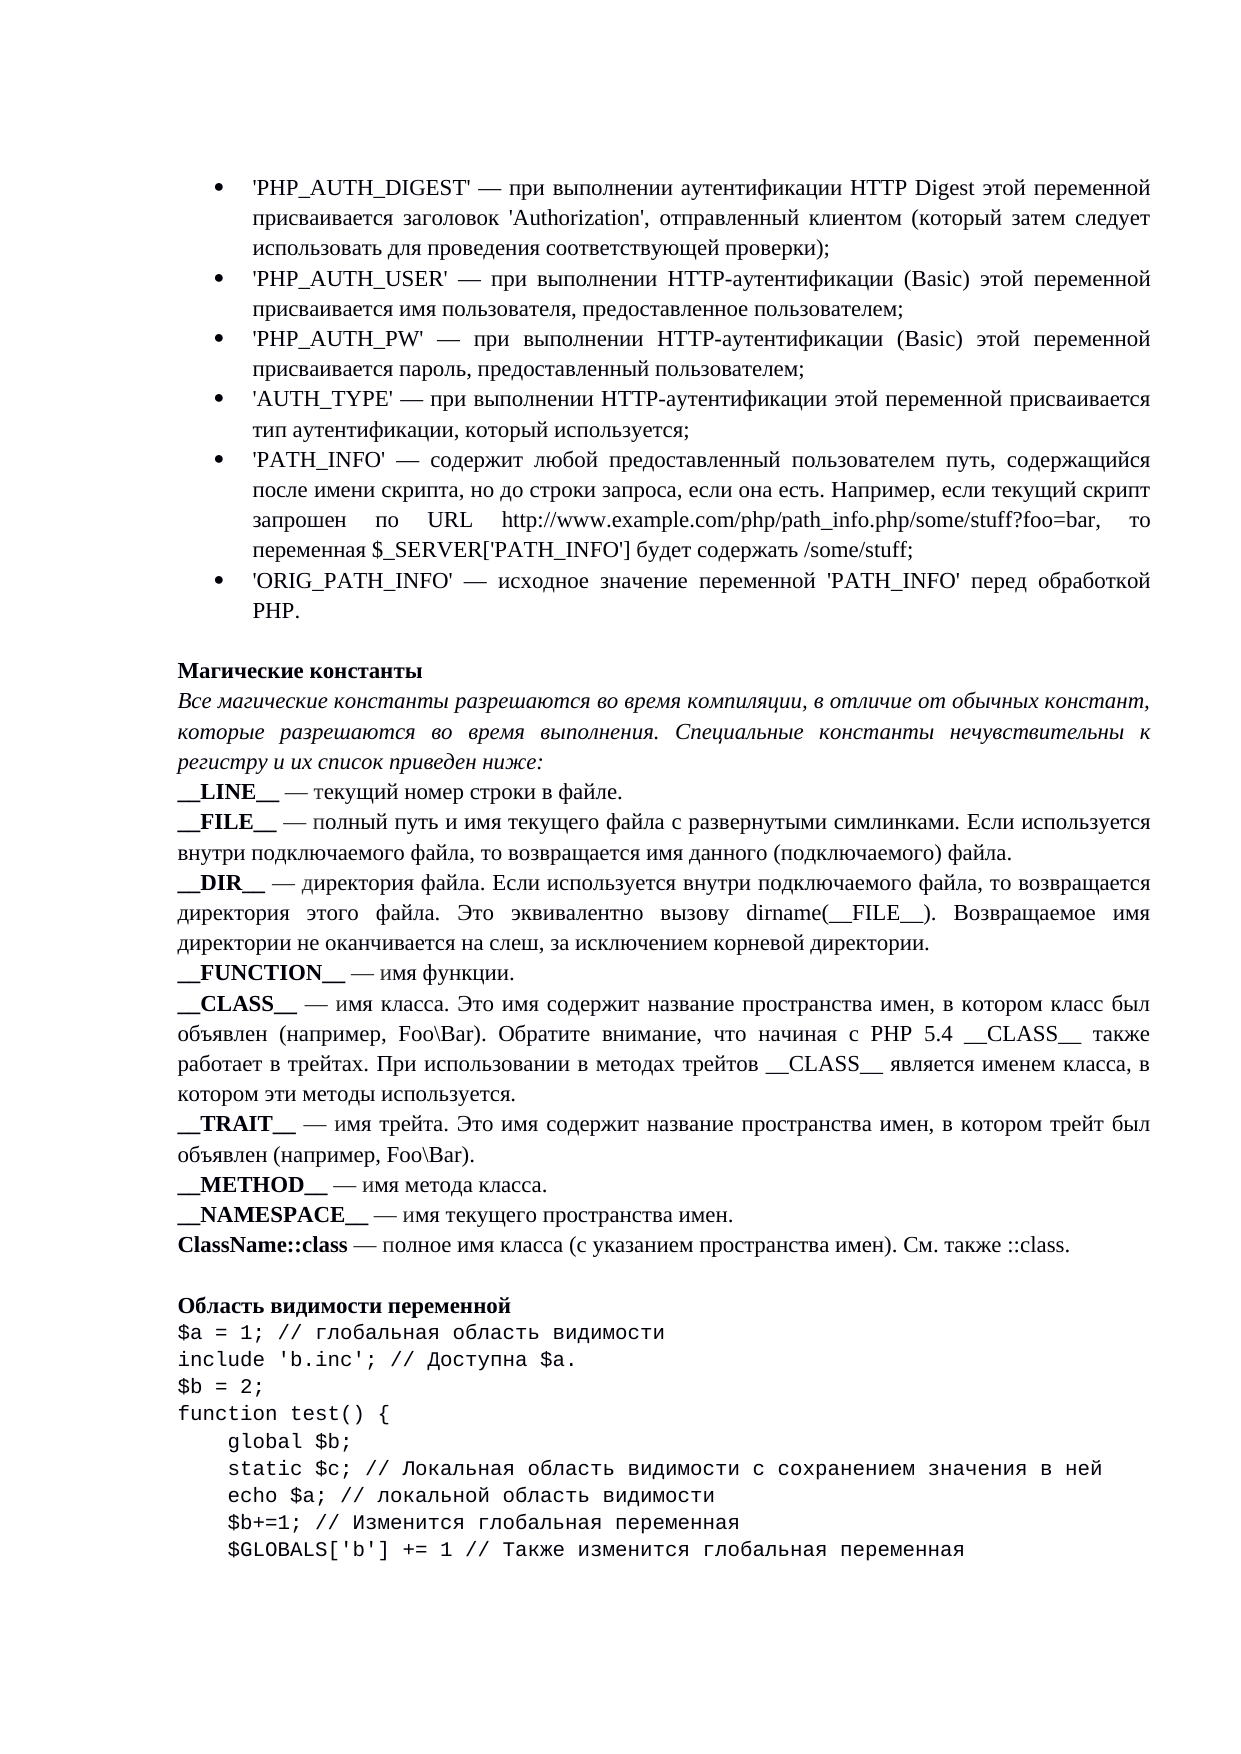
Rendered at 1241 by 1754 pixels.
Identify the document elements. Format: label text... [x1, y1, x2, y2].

text __NAMESPACE__ — имя текущего пространства имен. [177, 1201, 1152, 1227]
text $GLOBALS['b'] += 1 // Также изменится глобальная переменная [177, 1539, 1152, 1563]
text __CLASS__ — имя класса. Это имя содержит название пространства имен, в котором класс был объявлен (например, Foo\Bar). Обратите внимание, что начиная с PHP 5.4 __CLASS__ также работает в трейтах. При использовании в методах трейтов __CLASS__ является именем класса, в котором эти методы используется. [177, 989, 1152, 1107]
text $b+=1; // Изменится глобальная переменная [177, 1512, 1152, 1536]
text __LINE__ — текущий номер строки в файле. [177, 778, 1152, 804]
text __TRAIT__ — имя трейта. Это имя содержит название пространства имен, в котором трейт был объявлен (например, Foo\Bar). [177, 1110, 1152, 1167]
text __DIR__ — директория файла. Если используется внутри подключаемого файла, то возвращается директория этого файла. Это эквивалентно вызову dirname(__FILE__). Возвращаемое имя директории не оканчивается на слеш, за исключением корневой директории. [177, 869, 1152, 956]
text Область видимости переменной [177, 1292, 1152, 1318]
list 'PHP_AUTH_USER' — при выполнении HTTP-аутентификации (Basic) этой переменной присваивается имя пользователя, предоставленное пользователем; [215, 264, 1152, 321]
text __METHOD__ — имя метода класса. [177, 1171, 1152, 1197]
text $b = 2; [177, 1376, 1152, 1400]
list 'PHP_AUTH_PW' — при выполнении HTTP-аутентификации (Basic) этой переменной присваивается пароль, предоставленный пользователем; [215, 325, 1152, 382]
text $a = 1; // глобальная область видимости [177, 1322, 1152, 1346]
text Магические константы [177, 657, 1152, 684]
text __FUNCTION__ — имя функции. [177, 959, 1152, 986]
text include 'b.inc'; // Доступна $a. [177, 1349, 1152, 1373]
text ClassName::class — полное имя класса (с указанием пространства имен). См. также ::class. [177, 1231, 1152, 1258]
text Все магические константы разрешаются во время компиляции, в отличие от обычных констант, которые разрешаются во время выполнения. Специальные константы нечувствительны к регистру и их список приведен ниже: [177, 687, 1152, 774]
text __FILE__ — полный путь и имя текущего файла с развернутыми симлинками. Если используется внутри подключаемого файла, то возвращается имя данного (подключаемого) файла. [177, 808, 1152, 865]
text function test() { [177, 1403, 1152, 1427]
list 'AUTH_TYPE' — при выполнении HTTP-аутентификации этой переменной присваивается тип аутентификации, который используется; [215, 385, 1152, 442]
list 'PHP_AUTH_DIGEST' — при выполнении аутентификации HTTP Digest этой переменной присваивается заголовок 'Authorization', отправленный клиентом (который затем следует использовать для проведения соответствующей проверки); [215, 174, 1152, 261]
text global $b; [177, 1431, 1152, 1454]
text echo $a; // локальной область видимости [177, 1485, 1152, 1509]
text static $c; // Локальная область видимости с сохранением значения в ней [177, 1458, 1152, 1481]
list 'PATH_INFO' — содержит любой предоставленный пользователем путь, содержащийся после имени скрипта, но до строки запроса, если она есть. Например, если текущий скрипт запрошен по URL http://www.example.com/php/path_info.php/some/stuff?foo=bar, то переменная $_SERVER['PATH_INFO'] будет содержать /some/stuff; [215, 446, 1152, 563]
list 'ORIG_PATH_INFO' — исходное значение переменной 'PATH_INFO' перед обработкой PHP. [215, 567, 1152, 623]
